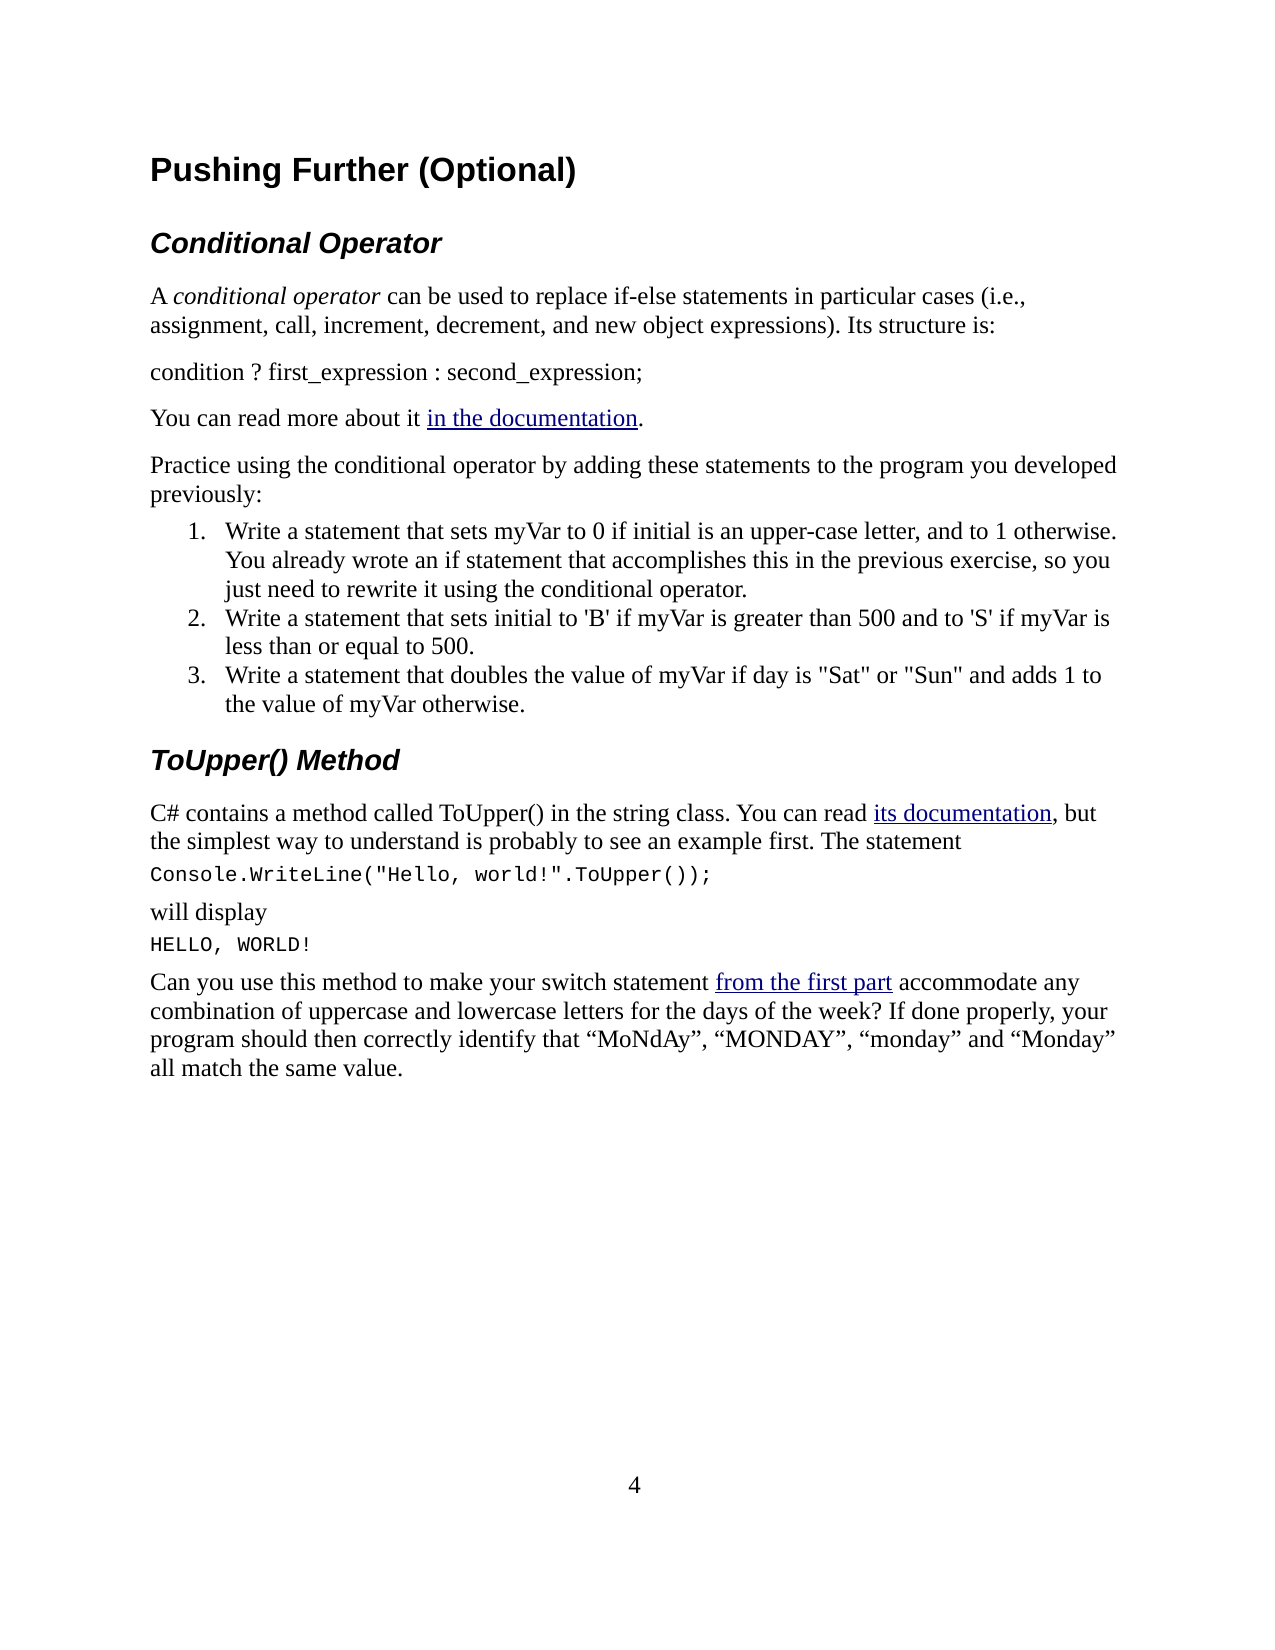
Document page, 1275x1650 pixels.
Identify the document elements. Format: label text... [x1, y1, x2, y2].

text condition ? first_expression : second_expression; [150, 357, 1125, 385]
text will display [150, 897, 1125, 925]
subtitle Conditional Operator [150, 226, 1125, 260]
list Write a statement that sets initial to 'B' if myVar is greater than 500 and to 'S' if myVar is less than or equal to 500. [187, 603, 1125, 660]
text HELLO, WORLD! [150, 934, 1125, 958]
text Console.WriteLine("Hello, world!".ToUpper()); [150, 864, 1125, 888]
text You can read more about it in the documentation. [150, 403, 1125, 432]
text Can you use this method to make your switch statement from the first part accommodate any combination of uppercase and lowercase letters for the days of the week? If done properly, your program should then correctly identify that “MoNdAy”, “MONDAY”, “monday” and “Monday” all match the same value. [150, 967, 1125, 1082]
list Write a statement that doubles the value of myVar if day is "Sat" or "Sun" and adds 1 to the value of myVar otherwise. [187, 660, 1125, 718]
text Practice using the conditional operator by adding these statements to the program you developed previously: [150, 450, 1125, 507]
subtitle ToUpper() Method [150, 743, 1125, 776]
list Write a statement that sets myVar to 0 if initial is an upper-case letter, and to 1 otherwise. You already wrote an if statement that accomplishes this in the previous exercise, so you just need to rewrite it using the conditional operator. [187, 516, 1125, 603]
subtitle Pushing Further (Optional) [150, 150, 1125, 189]
text A conditional operator can be used to replace if-else statements in particular cases (i.e., assignment, call, increment, decrement, and new object expressions). Its structure is: [150, 281, 1125, 339]
text C# contains a method called ToUpper() in the string class. You can read its documentation, but the simplest way to understand is probably to see an example first. The statement [150, 798, 1125, 855]
